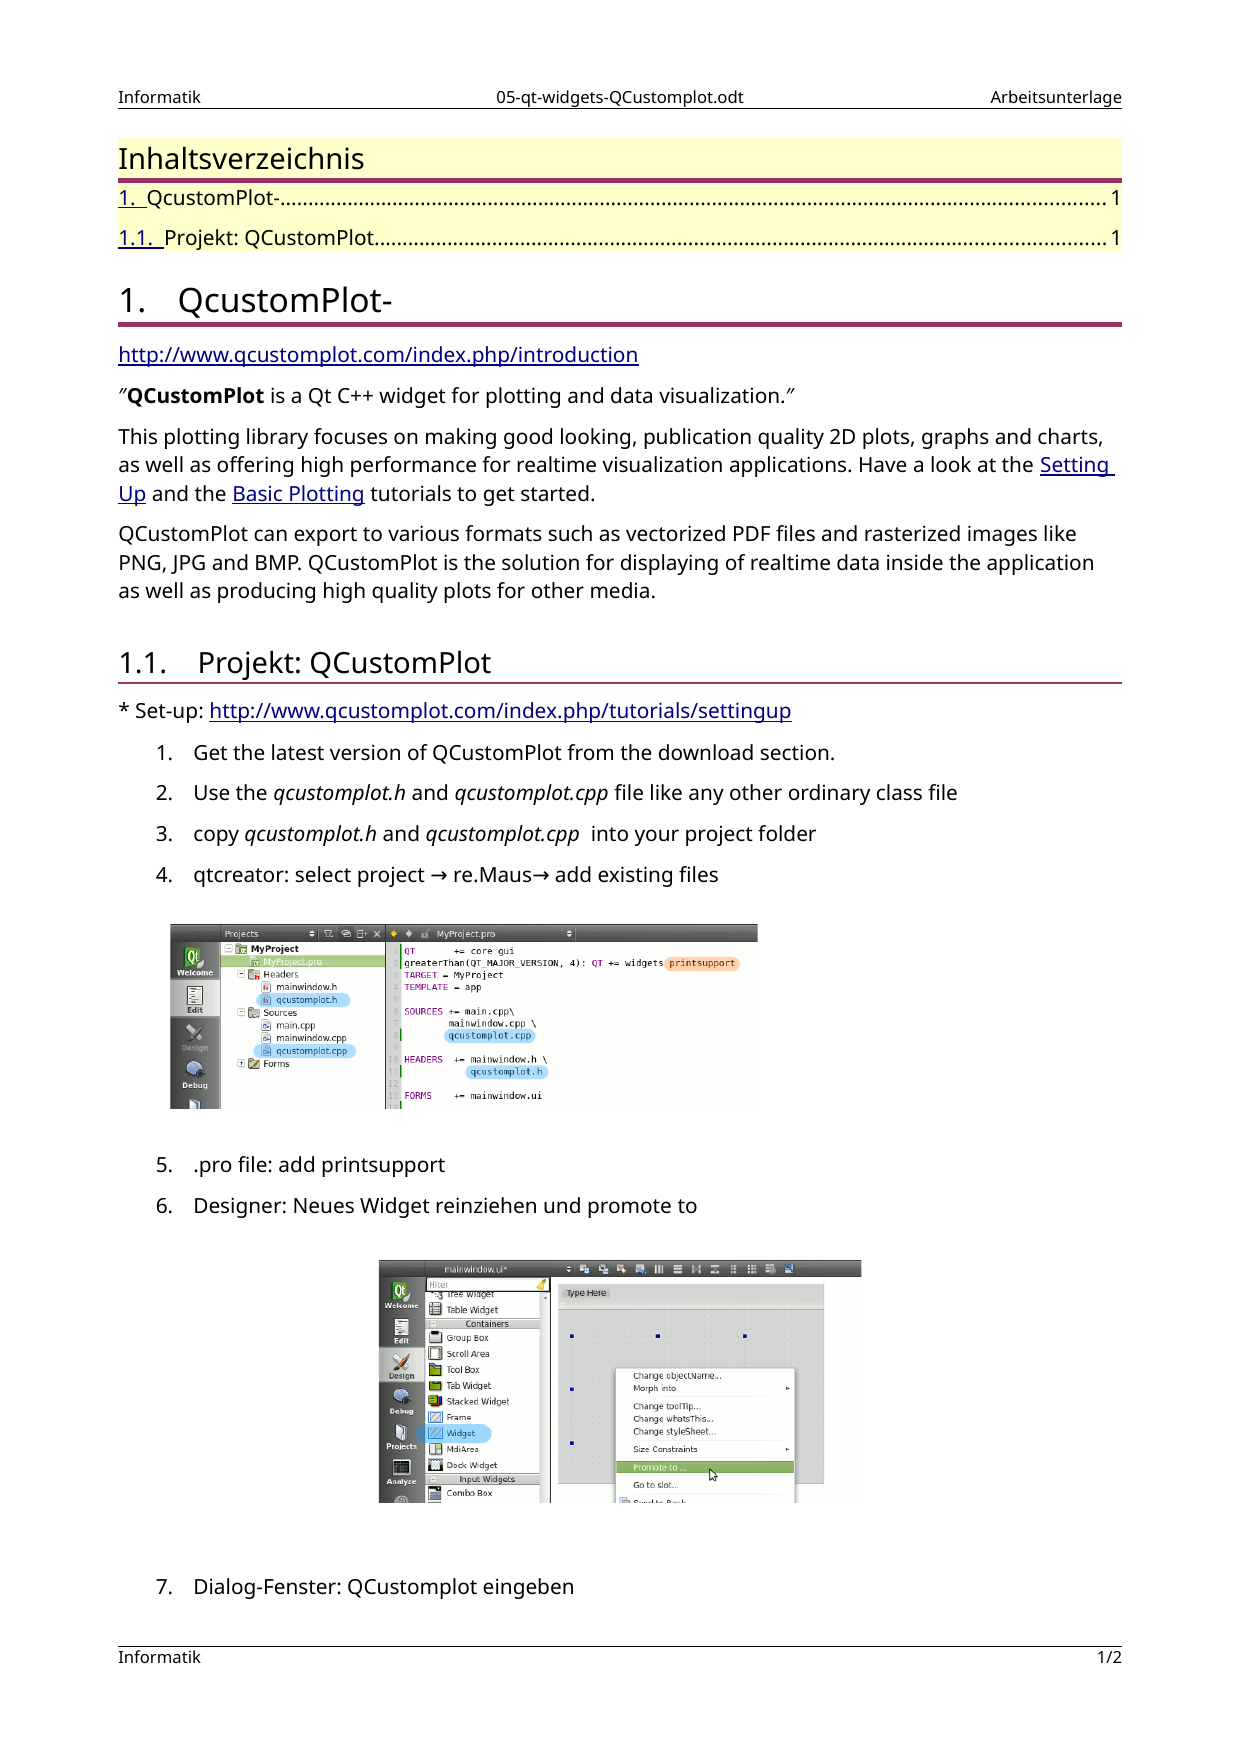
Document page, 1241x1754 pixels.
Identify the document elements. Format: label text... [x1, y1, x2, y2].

list qtcreator: select project → re.Maus→ add existing files [156, 860, 1122, 889]
subtitle Inhaltsverzeichnis [118, 138, 1122, 178]
text 1. QcustomPlot- 1 [118, 183, 1122, 211]
text This plotting library focuses on making good looking, publication quality 2D plots, graphs and charts, as well as offering high performance for realtime visualization applications. Have a look at the Setting Up and the Basic Plotting tutorials to get started. [118, 422, 1122, 507]
text QCustomPlot can export to various formats such as vectorized PDF files and rasterized images like PNG, JPG and BMP. QCustomPlot is the solution for displaying of realtime data inside the application as well as producing high quality plots for other media. [118, 519, 1122, 605]
text 1.1. Projekt: QCustomPlot 1 [118, 223, 1122, 251]
picture [170, 924, 758, 1109]
picture [378, 1260, 862, 1503]
text * Set-up: http://www.qcustomplot.com/index.php/tutorials/settingup [118, 697, 1122, 725]
subtitle Projekt: QCustomPlot [118, 642, 1122, 682]
list Get the latest version of QCustomPlot from the download section. [156, 738, 1122, 766]
text http://www.qcustomplot.com/index.php/introduction [118, 340, 1122, 368]
text ″QCustomPlot is a Qt C++ widget for plotting and data visualization.″ [118, 381, 1122, 409]
list Use the qcustomplot.h and qcustomplot.cpp file like any other ordinary class file [156, 778, 1122, 807]
list .pro file: add printsupport [156, 1150, 1122, 1178]
subtitle QcustomPlot- [118, 276, 1122, 322]
list Dialog-Fenster: QCustomplot eingeben [156, 1572, 1122, 1601]
list copy qcustomplot.h and qcustomplot.cpp into your project folder [156, 819, 1122, 848]
list Designer: Neues Widget reinziehen und promote to [156, 1191, 1122, 1248]
